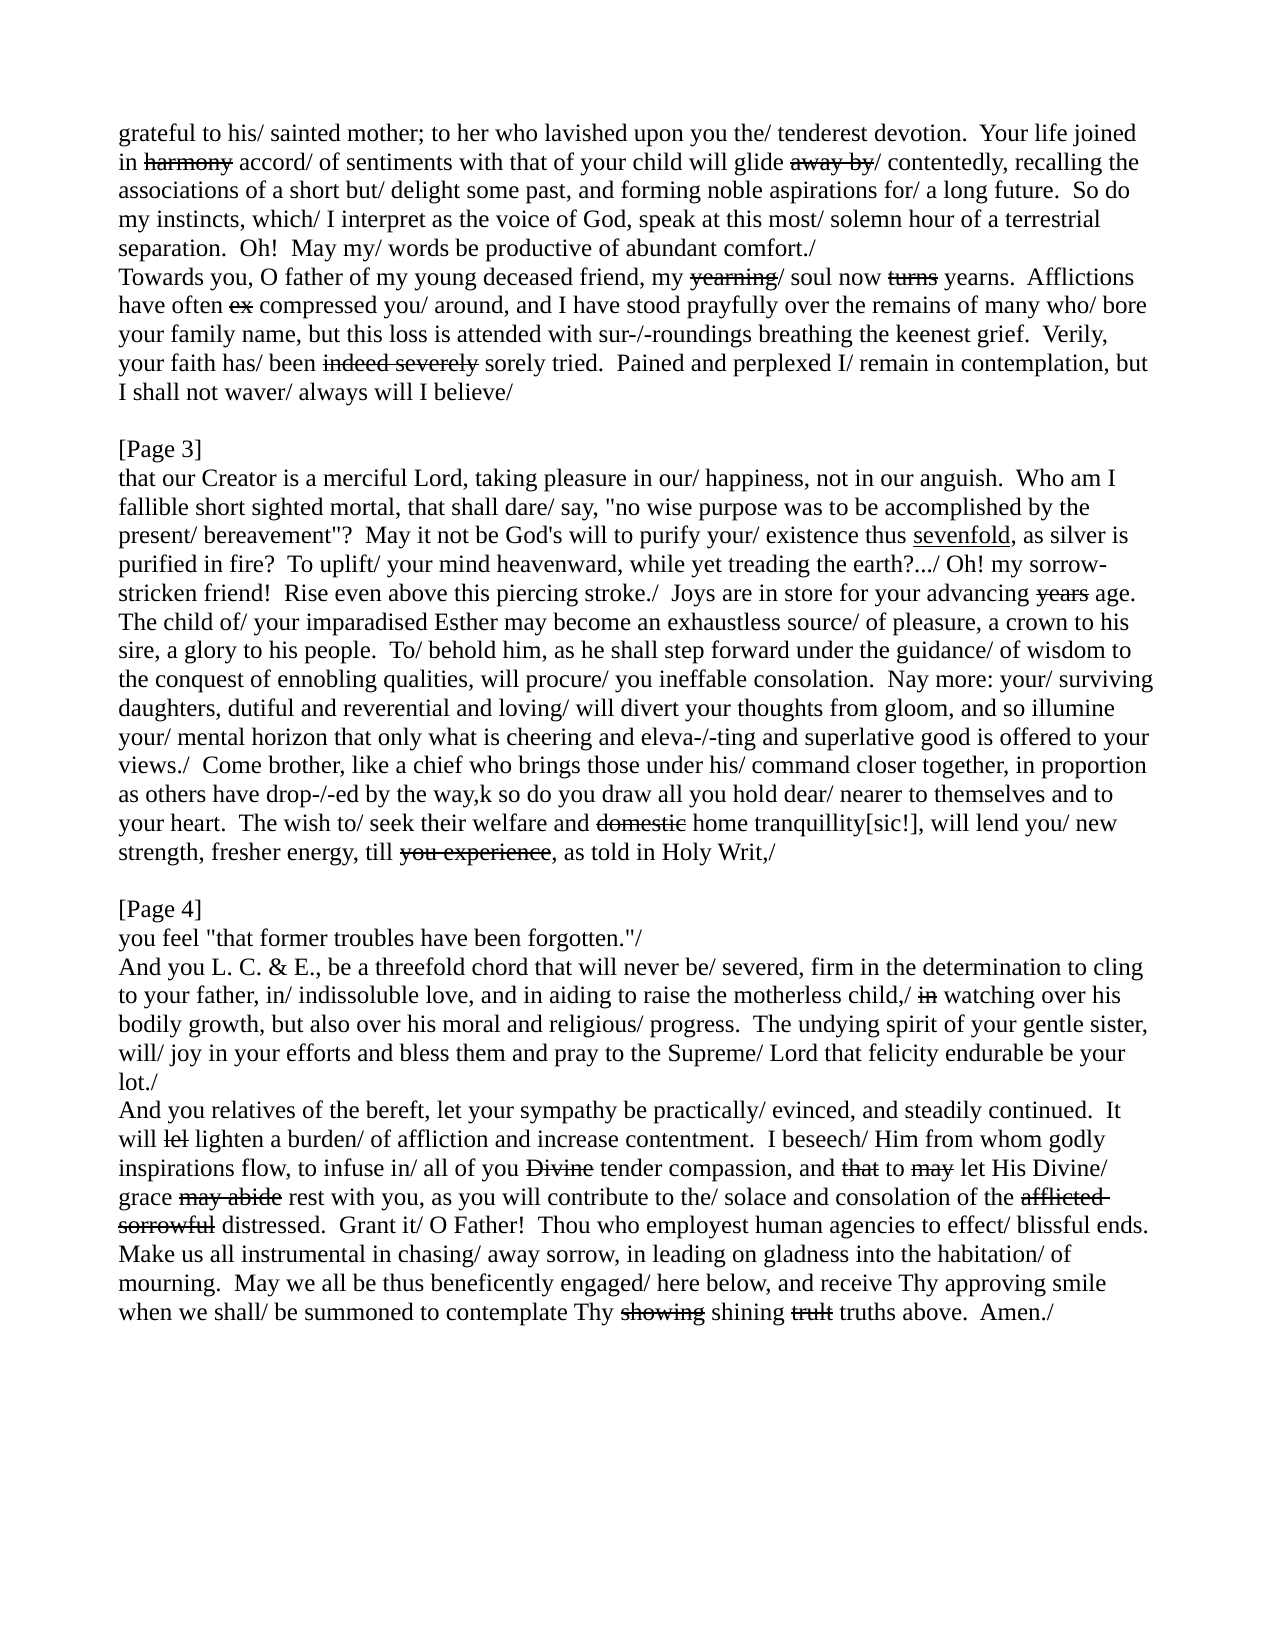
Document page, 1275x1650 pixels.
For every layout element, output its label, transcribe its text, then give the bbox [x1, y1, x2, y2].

text you feel "that former troubles have been forgotten."/ [118, 923, 1157, 952]
text And you relatives of the bereft, let your sympathy be practically/ evinced, and steadily continued. It will lel lighten a burden/ of affliction and increase contentment. I beseech/ Him from whom godly inspirations flow, to infuse in/ all of you Divine tender compassion, and that to may let His Divine/ grace may abide rest with you, as you will contribute to the/ solace and consolation of the afflicted sorrowful distressed. Grant it/ O Father! Thou who employest human agencies to effect/ blissful ends. Make us all instrumental in chasing/ away sorrow, in leading on gladness into the habitation/ of mourning. May we all be thus beneficently engaged/ here below, and receive Thy approving smile when we shall/ be summoned to contemplate Thy showing shining trult truths above. Amen./ [118, 1096, 1157, 1326]
text And you L. C. & E., be a threefold chord that will never be/ severed, firm in the determination to cling to your father, in/ indissoluble love, and in aiding to raise the motherless child,/ in watching over his bodily growth, but also over his moral and religious/ progress. The undying spirit of your gentle sister, will/ joy in your efforts and bless them and pray to the Supreme/ Lord that felicity endurable be your lot./ [118, 952, 1157, 1096]
text that our Creator is a merciful Lord, taking pleasure in our/ happiness, not in our anguish. Who am I fallible short sighted mortal, that shall dare/ say, "no wise purpose was to be accomplished by the present/ bereavement"? May it not be God's will to purify your/ existence thus sevenfold, as silver is purified in fire? To uplift/ your mind heavenward, while yet treading the earth?.../ Oh! my sorrow-stricken friend! Rise even above this piercing stroke./ Joys are in store for your advancing years age. The child of/ your imparadised Esther may become an exhaustless source/ of pleasure, a crown to his sire, a glory to his people. To/ behold him, as he shall step forward under the guidance/ of wisdom to the conquest of ennobling qualities, will procure/ you ineffable consolation. Nay more: your/ surviving daughters, dutiful and reverential and loving/ will divert your thoughts from gloom, and so illumine your/ mental horizon that only what is cheering and eleva-/-ting and superlative good is offered to your views./ Come brother, like a chief who brings those under his/ command closer together, in proportion as others have drop-/-ed by the way,k so do you draw all you hold dear/ nearer to themselves and to your heart. The wish to/ seek their welfare and domestic home tranquillity[sic!], will lend you/ new strength, fresher energy, till you experience, as told in Holy Writ,/ [118, 463, 1157, 866]
text grateful to his/ sainted mother; to her who lavished upon you the/ tenderest devotion. Your life joined in harmony accord/ of sentiments with that of your child will glide away by/ contentedly, recalling the associations of a short but/ delight some past, and forming noble aspirations for/ a long future. So do my instincts, which/ I interpret as the voice of God, speak at this most/ solemn hour of a terrestrial separation. Oh! May my/ words be productive of abundant comfort./ [118, 118, 1157, 262]
text [Page 3] [118, 434, 1157, 463]
text Towards you, O father of my young deceased friend, my yearning/ soul now turns yearns. Afflictions have often ex compressed you/ around, and I have stood prayfully over the remains of many who/ bore your family name, but this loss is attended with sur-/-roundings breathing the keenest grief. Verily, your faith has/ been indeed severely sorely tried. Pained and perplexed I/ remain in contemplation, but I shall not waver/ always will I believe/ [118, 262, 1157, 406]
text [Page 4] [118, 894, 1157, 923]
